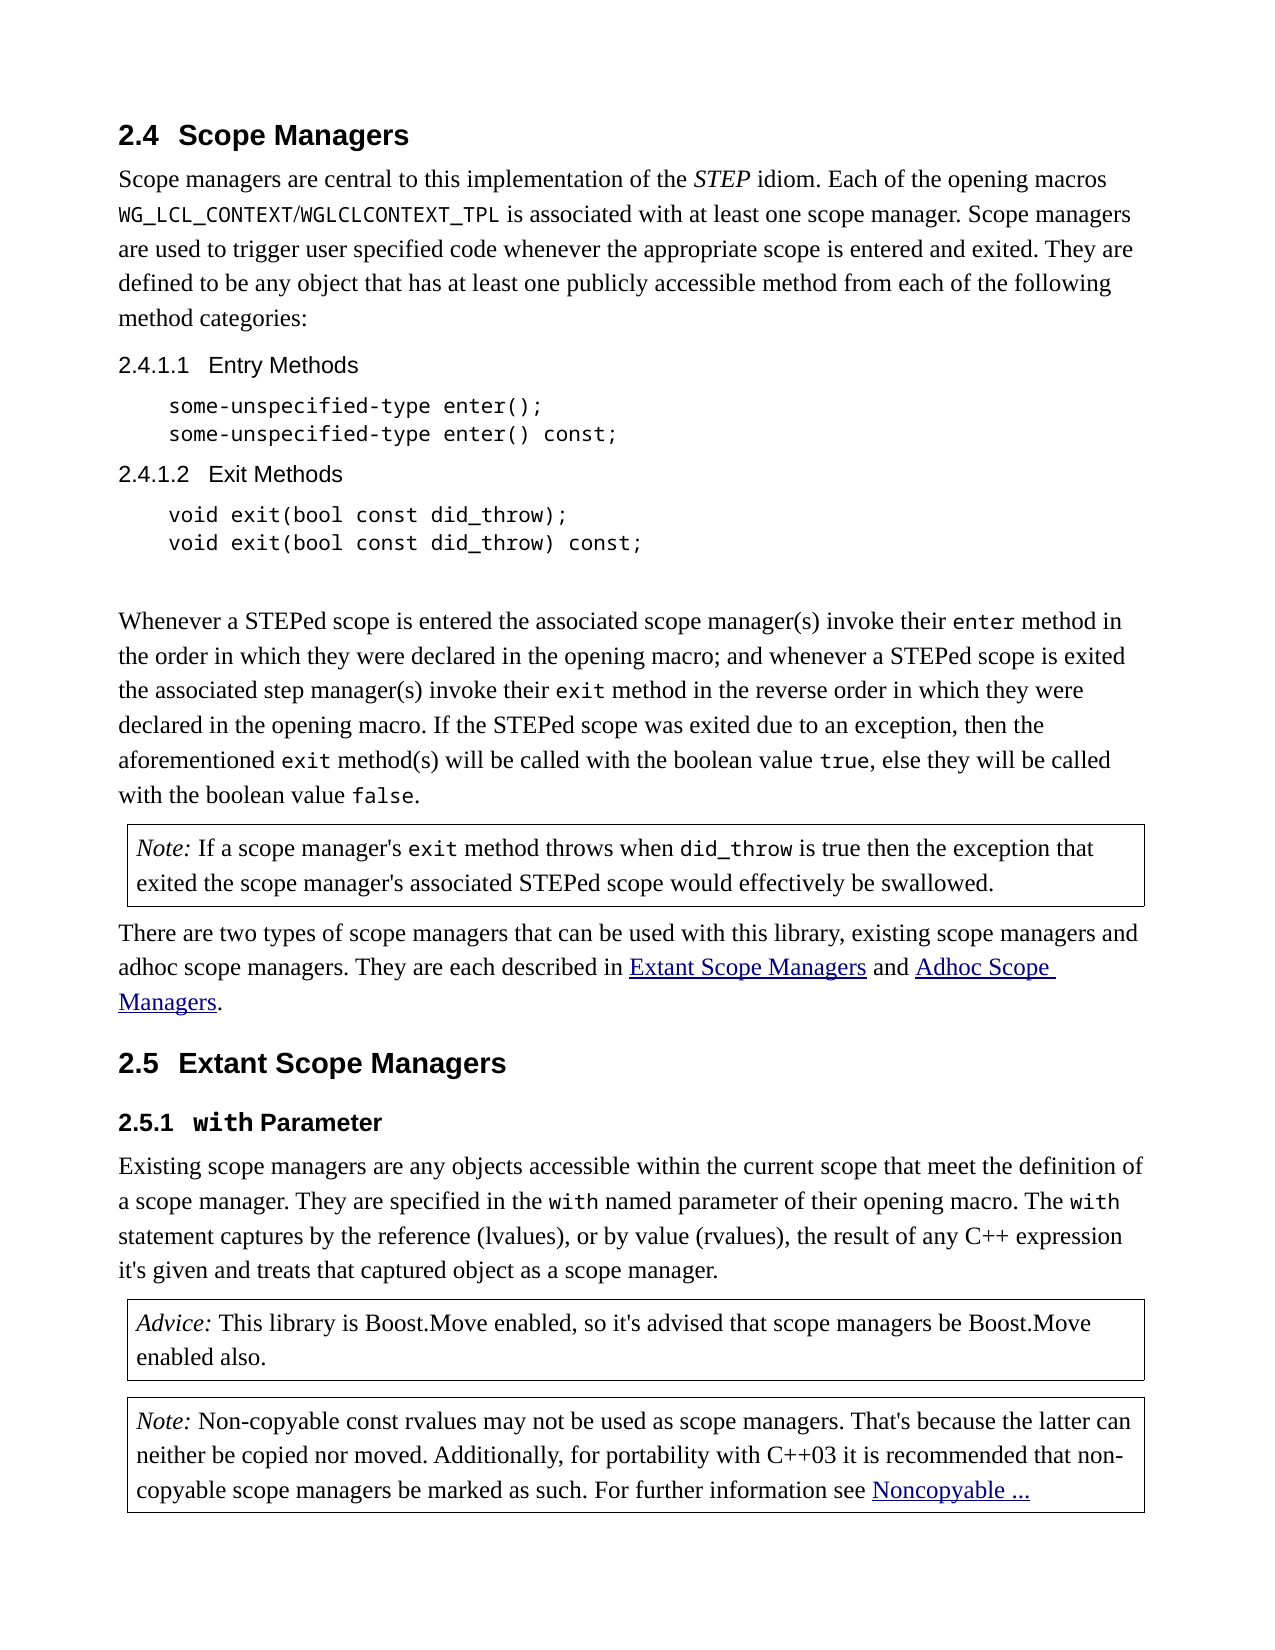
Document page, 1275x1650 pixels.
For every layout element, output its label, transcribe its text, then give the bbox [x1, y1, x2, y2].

text There are two types of scope managers that can be used with this library, existing scope managers and adhoc scope managers. They are each described in Extant Scope Managers and Adhoc Scope Managers. [118, 879, 1157, 1016]
text Advice: This library is Boost.Move enabled, so it's advised that scope managers be Boost.Move enabled also. [136, 1308, 1135, 1371]
text Scope managers are central to this implementation of the STEP idiom. Each of the opening macros WG_LCL_CONTEXT/WGLCLCONTEXT_TPL is associated with at least one scope manager. Scope managers are used to trigger user specified code whenever the appropriate scope is entered and exited. They are defined to be any object that has at least one publicly accessible method from each of the following method categories: [118, 164, 1157, 332]
subtitle Extant Scope Managers [118, 1046, 1157, 1080]
text Note: Non-copyable const rvalues may not be used as scope managers. That's because the latter can neither be copied nor moved. Additionally, for portability with C++03 it is recommended that non-copyable scope managers be marked as such. For further information see Noncopyable ... [136, 1406, 1135, 1503]
text some-unspecified-type enter() const; [118, 419, 1157, 448]
subtitle with Parameter [118, 1105, 1157, 1139]
text void exit(bool const did_throw) const; [118, 528, 1157, 557]
subtitle Scope Managers [118, 118, 1157, 152]
text Whenever a STEPed scope is entered the associated scope manager(s) invoke their enter method in the order in which they were declared in the opening macro; and whenever a STEPed scope is exited the associated step manager(s) invoke their exit method in the reverse order in which they were declared in the opening macro. If the STEPed scope was exited due to an exception, then the aforementioned exit method(s) will be called with the boolean value true, else they will be called with the boolean value false. [118, 606, 1157, 810]
text void exit(bool const did_throw); [118, 500, 1157, 528]
subtitle Exit Methods [118, 461, 1157, 487]
subtitle Entry Methods [118, 352, 1157, 379]
text Existing scope managers are any objects accessible within the current scope that meet the definition of a scope manager. They are specified in the with named parameter of their opening macro. The with statement captures by the reference (lvalues), or by value (rvalues), the result of any C++ expression it's given and treats that captured object as a scope manager. [118, 1151, 1157, 1284]
text some-unspecified-type enter(); [118, 391, 1157, 419]
text Note: If a scope manager's exit method throws when did_throw is true then the exception that exited the scope manager's associated STEPed scope would effectively be swallowed. [136, 833, 1135, 897]
